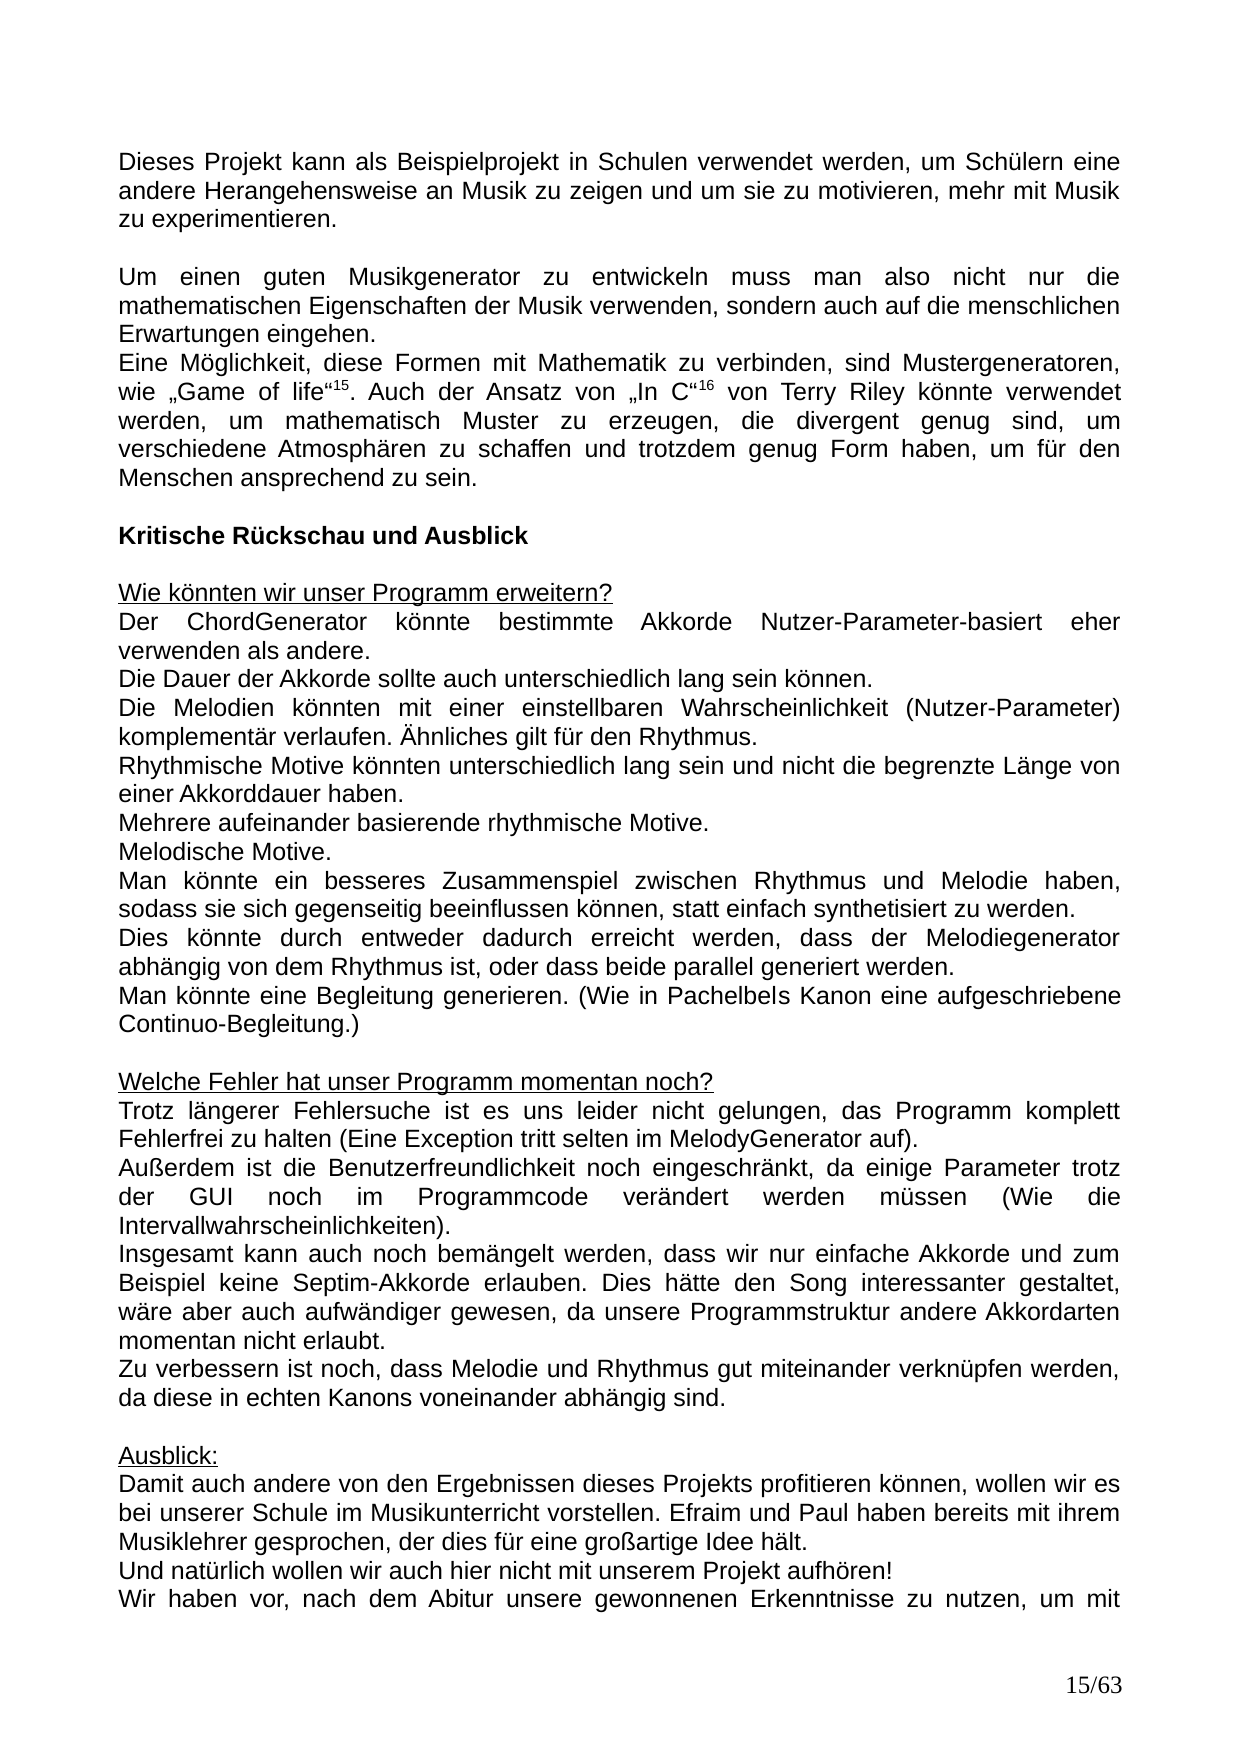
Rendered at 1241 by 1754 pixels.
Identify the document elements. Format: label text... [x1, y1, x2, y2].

text Man könnte ein besseres Zusammenspiel zwischen Rhythmus und Melodie haben, sodass sie sich gegenseitig beeinflussen können, statt einfach synthetisiert zu werden. [118, 866, 1122, 923]
text Rhythmische Motive könnten unterschiedlich lang sein und nicht die begrenzte Länge von einer Akkorddauer haben. [118, 751, 1122, 808]
text Zu verbessern ist noch, dass Melodie und Rhythmus gut miteinander verknüpfen werden, da diese in echten Kanons voneinander abhängig sind. [118, 1354, 1122, 1412]
text Um einen guten Musikgenerator zu entwickeln muss man also nicht nur die mathematischen Eigenschaften der Musik verwenden, sondern auch auf die menschlichen Erwartungen eingehen. [118, 262, 1122, 348]
text Ausblick: [118, 1441, 1122, 1469]
text Die Melodien könnten mit einer einstellbaren Wahrscheinlichkeit (Nutzer-Parameter) komplementär verlaufen. Ähnliches gilt für den Rhythmus. [118, 693, 1122, 751]
text Insgesamt kann auch noch bemängelt werden, dass wir nur einfache Akkorde und zum Beispiel keine Septim-Akkorde erlauben. Dies hätte den Song interessanter gestaltet, wäre aber auch aufwändiger gewesen, da unsere Programmstruktur andere Akkordarten momentan nicht erlaubt. [118, 1239, 1122, 1354]
text Außerdem ist die Benutzerfreundlichkeit noch eingeschränkt, da einige Parameter trotz der GUI noch im Programmcode verändert werden müssen (Wie die Intervallwahrscheinlichkeiten). [118, 1153, 1122, 1239]
text Welche Fehler hat unser Programm momentan noch? [118, 1067, 1122, 1096]
text Eine Möglichkeit, diese Formen mit Mathematik zu verbinden, sind Mustergeneratoren, wie „Game of life“15. Auch der Ansatz von „In C“16 von Terry Riley könnte verwendet werden, um mathematisch Muster zu erzeugen, die divergent genug sind, um verschiedene Atmosphären zu schaffen und trotzdem genug Form haben, um für den Menschen ansprechend zu sein. [118, 348, 1122, 492]
text Und natürlich wollen wir auch hier nicht mit unserem Projekt aufhören! [118, 1556, 1122, 1584]
text Die Dauer der Akkorde sollte auch unterschiedlich lang sein können. [118, 664, 1122, 693]
text Wie könnten wir unser Programm erweitern? [118, 578, 1122, 607]
text Dies könnte durch entweder dadurch erreicht werden, dass der Melodiegenerator abhängig von dem Rhythmus ist, oder dass beide parallel generiert werden. [118, 923, 1122, 981]
text Der ChordGenerator könnte bestimmte Akkorde Nutzer-Parameter-basiert eher verwenden als andere. [118, 607, 1122, 664]
text Melodische Motive. [118, 837, 1122, 866]
text Dieses Projekt kann als Beispielprojekt in Schulen verwendet werden, um Schülern eine andere Herangehensweise an Musik zu zeigen und um sie zu motivieren, mehr mit Musik zu experimentieren. [118, 147, 1122, 233]
text Wir haben vor, nach dem Abitur unsere gewonnenen Erkenntnisse zu nutzen, um mit [118, 1584, 1122, 1613]
text Mehrere aufeinander basierende rhythmische Motive. [118, 808, 1122, 837]
text Kritische Rückschau und Ausblick [118, 521, 1122, 549]
text Trotz längerer Fehlersuche ist es uns leider nicht gelungen, das Programm komplett Fehlerfrei zu halten (Eine Exception tritt selten im MelodyGenerator auf). [118, 1096, 1122, 1153]
text Man könnte eine Begleitung generieren. (Wie in Pachelbels Kanon eine aufgeschriebene Continuo-Begleitung.) [118, 981, 1122, 1038]
text Damit auch andere von den Ergebnissen dieses Projekts profitieren können, wollen wir es bei unserer Schule im Musikunterricht vorstellen. Efraim und Paul haben bereits mit ihrem Musiklehrer gesprochen, der dies für eine großartige Idee hält. [118, 1469, 1122, 1556]
